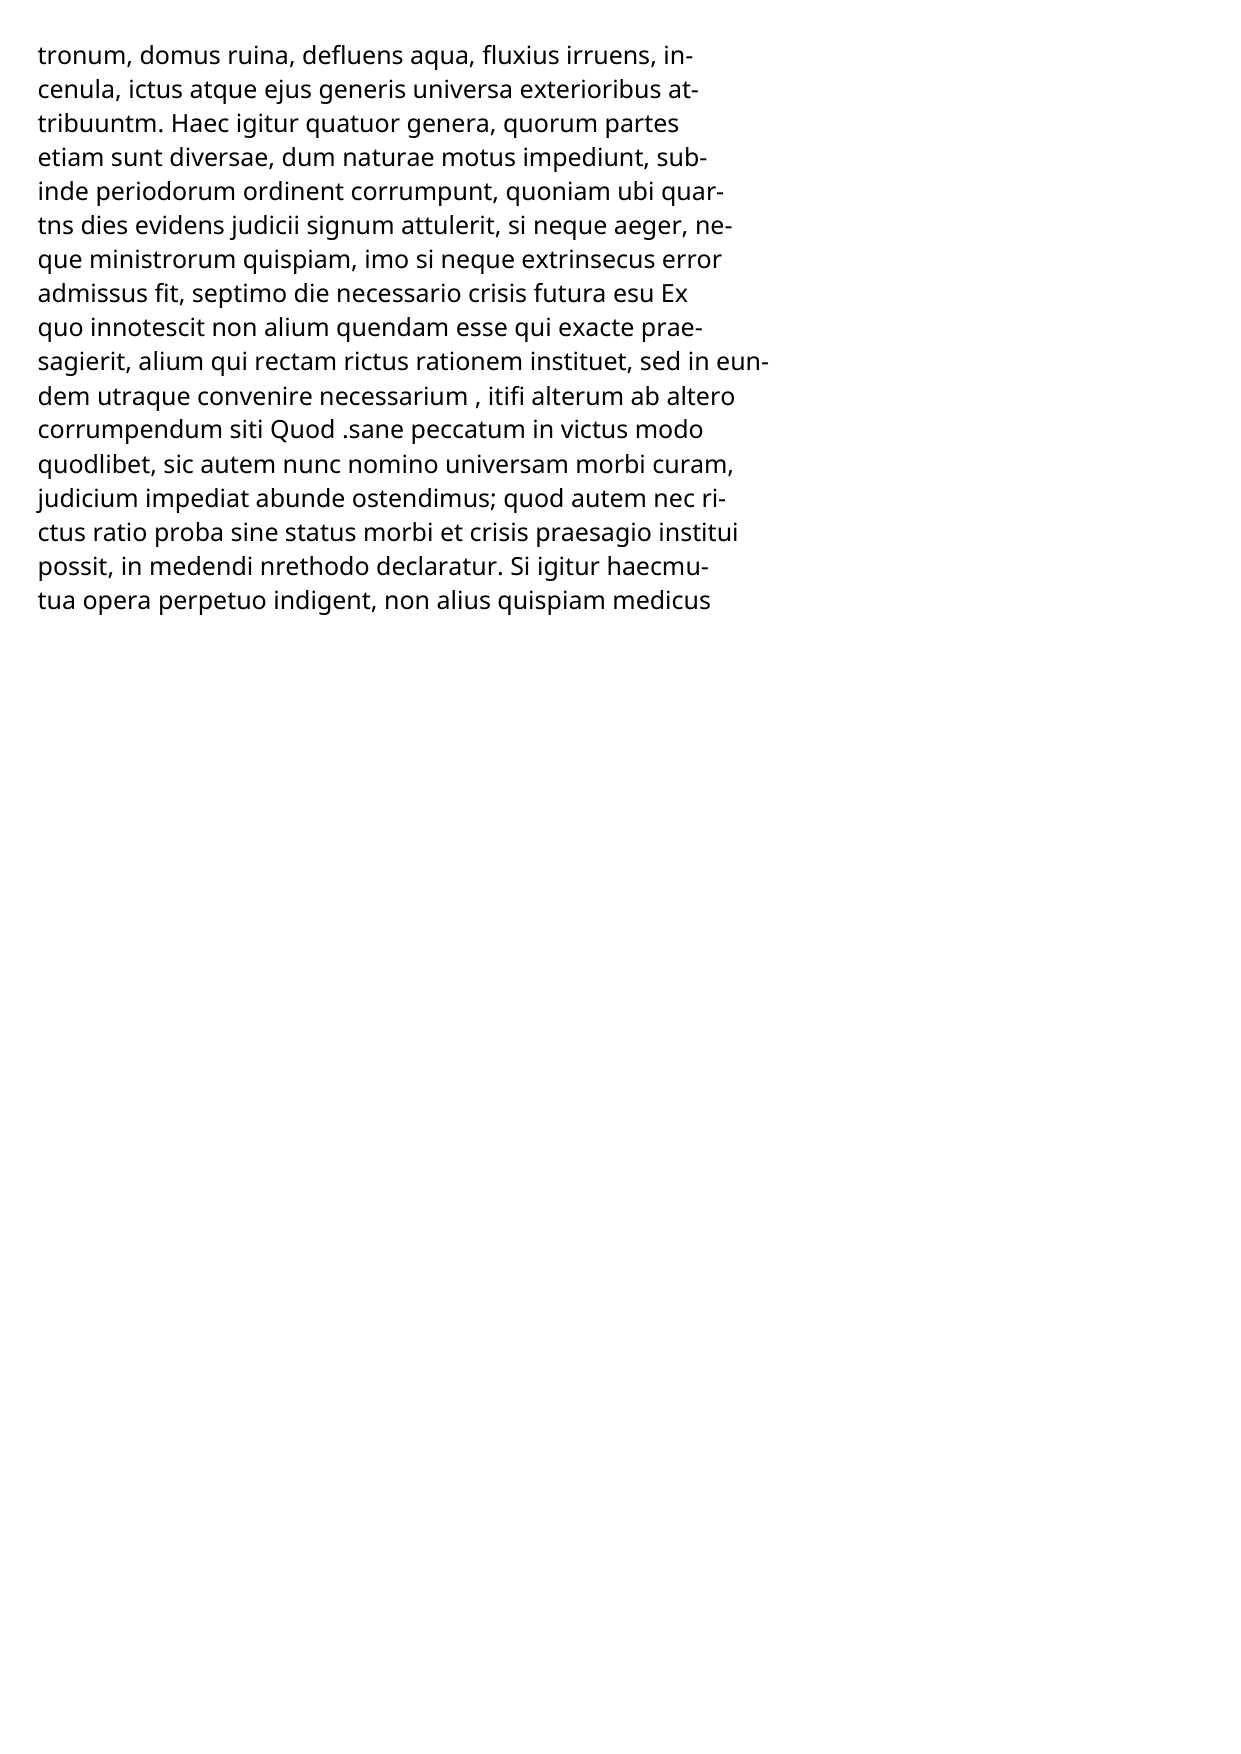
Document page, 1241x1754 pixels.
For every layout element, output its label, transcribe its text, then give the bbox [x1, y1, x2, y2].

text tronum, domus ruina, defluens aqua, fluxius irruens, in- cenula, ictus atque ejus generis universa exterioribus at- tribuuntm. Haec igitur quatuor genera, quorum partes etiam sunt diversae, dum naturae motus impediunt, sub- inde periodorum ordinent corrumpunt, quoniam ubi quar- tns dies evidens judicii signum attulerit, si neque aeger, ne- que ministrorum quispiam, imo si neque extrinsecus error admissus fit, septimo die necessario crisis futura esu Ex quo innotescit non alium quendam esse qui exacte prae- sagierit, alium qui rectam rictus rationem instituet, sed in eun- dem utraque convenire necessarium , itifi alterum ab altero corrumpendum siti Quod .sane peccatum in victus modo quodlibet, sic autem nunc nomino universam morbi curam, judicium impediat abunde ostendimus; quod autem nec ri- ctus ratio proba sine status morbi et crisis praesagio institui possit, in medendi nrethodo declaratur. Si igitur haecmu- tua opera perpetuo indigent, non alius quispiam medicus [37, 37, 1203, 617]
